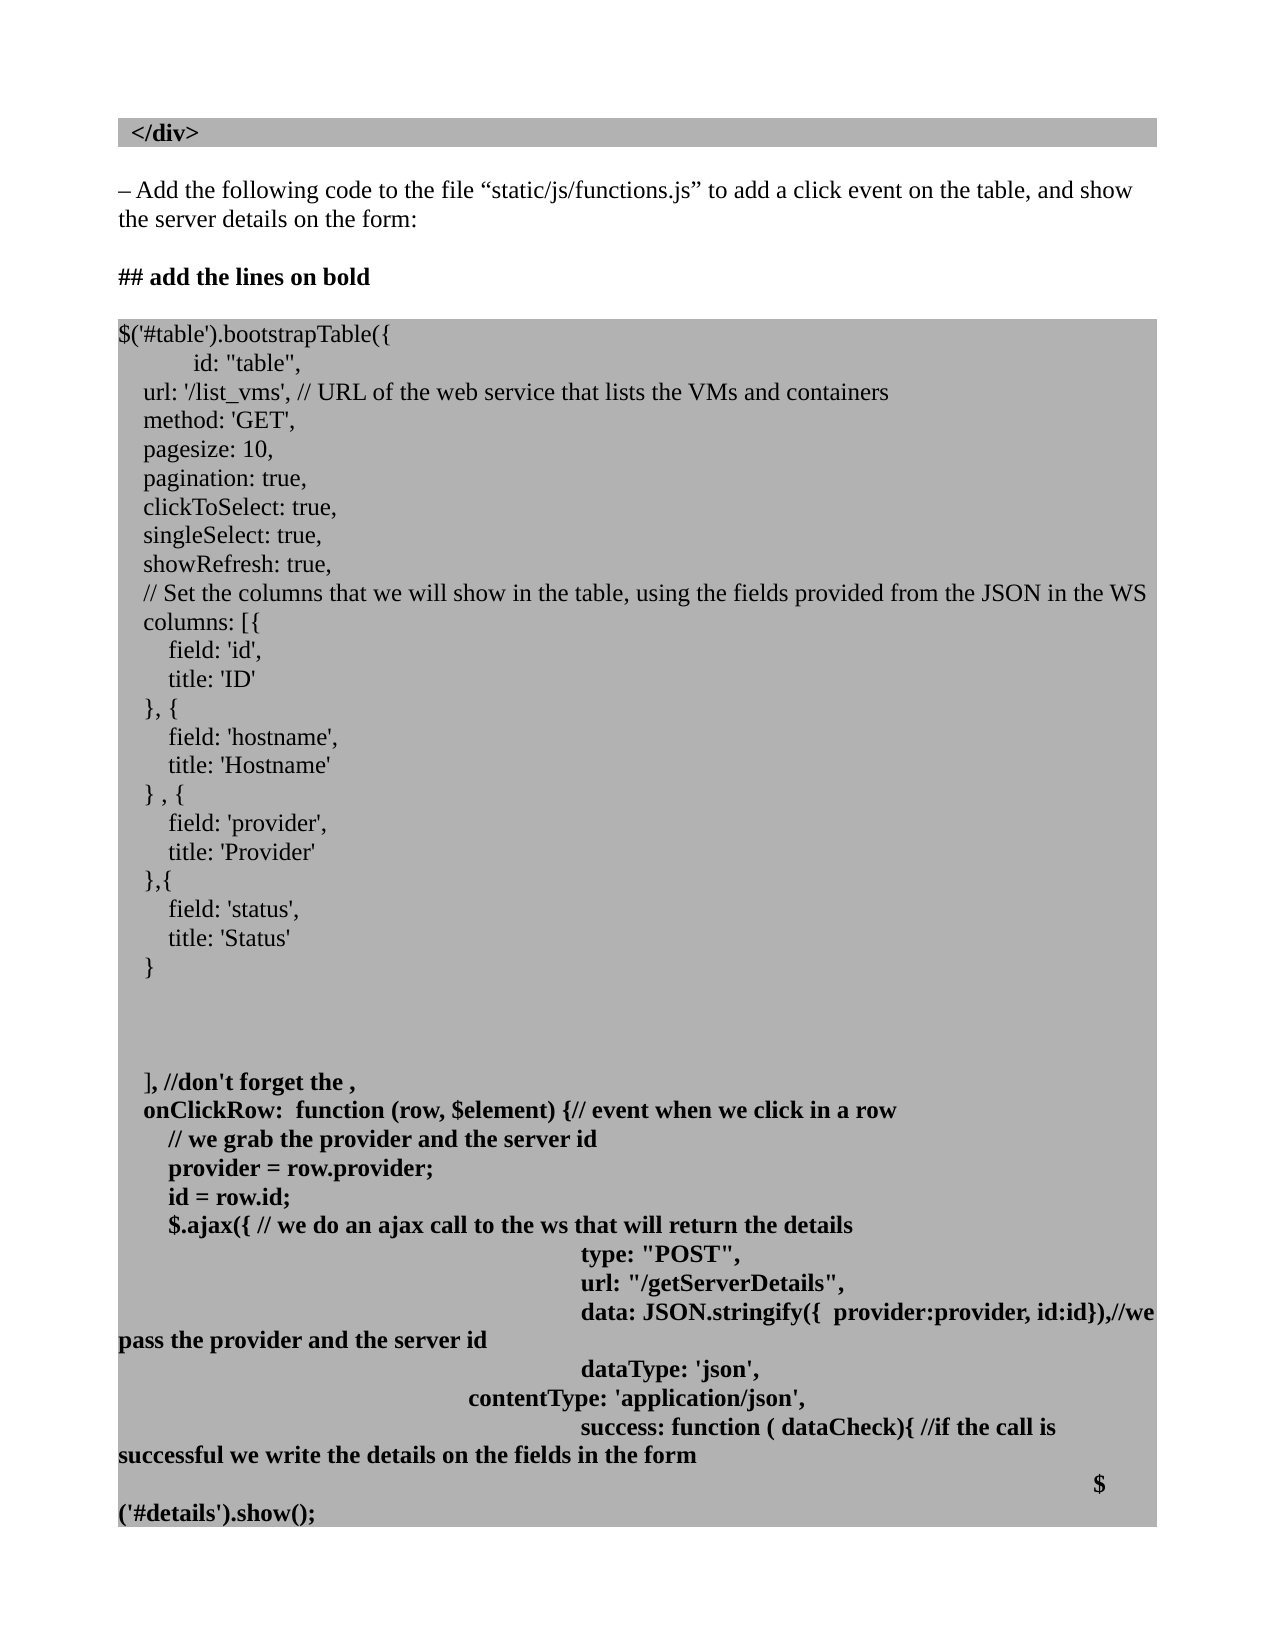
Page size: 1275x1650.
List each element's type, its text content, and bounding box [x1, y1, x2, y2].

text method: 'GET', [118, 406, 1157, 434]
text $('#table').bootstrapTable({ [118, 319, 1157, 348]
text </div> [118, 118, 1157, 147]
text singleSelect: true, [118, 521, 1157, 549]
text title: 'ID' [118, 664, 1157, 693]
text provider = row.provider; [118, 1153, 1157, 1182]
text – Add the following code to the file “static/js/functions.js” to add a click event on the table, and show the server details on the form: [118, 176, 1157, 233]
text // Set the columns that we will show in the table, using the fields provided from the JSON in the WS [118, 578, 1157, 607]
text $('#details').show(); [118, 1469, 1157, 1527]
text id = row.id; [118, 1182, 1157, 1211]
text success: function ( dataCheck){ //if the call is successful we write the details on the fields in the form [118, 1412, 1157, 1469]
text url: "/getServerDetails", [118, 1268, 1157, 1297]
text // we grab the provider and the server id [118, 1124, 1157, 1153]
text url: '/list_vms', // URL of the web service that lists the VMs and containers [118, 377, 1157, 406]
text id: "table", [118, 348, 1157, 377]
text field: 'hostname', [118, 722, 1157, 751]
text showRefresh: true, [118, 549, 1157, 578]
text data: JSON.stringify({ provider:provider, id:id}),//we pass the provider and the server id [118, 1297, 1157, 1354]
text pagesize: 10, [118, 434, 1157, 463]
text title: 'Provider' [118, 837, 1157, 866]
text } [118, 952, 1157, 981]
text clickToSelect: true, [118, 492, 1157, 521]
text ## add the lines on bold [118, 262, 1157, 291]
text title: 'Status' [118, 923, 1157, 952]
text pagination: true, [118, 463, 1157, 492]
text title: 'Hostname' [118, 751, 1157, 779]
text field: 'provider', [118, 808, 1157, 837]
text dataType: 'json', [118, 1354, 1157, 1383]
text contentType: 'application/json', [118, 1383, 1157, 1412]
text }, { [118, 693, 1157, 722]
text field: 'id', [118, 636, 1157, 664]
text } , { [118, 779, 1157, 808]
text $.ajax({ // we do an ajax call to the ws that will return the details [118, 1211, 1157, 1239]
text columns: [{ [118, 607, 1157, 636]
text },{ [118, 866, 1157, 894]
text field: 'status', [118, 894, 1157, 923]
text type: "POST", [118, 1239, 1157, 1268]
text onClickRow: function (row, $element) {// event when we click in a row [118, 1096, 1157, 1124]
text ], //don't forget the , [118, 1067, 1157, 1096]
